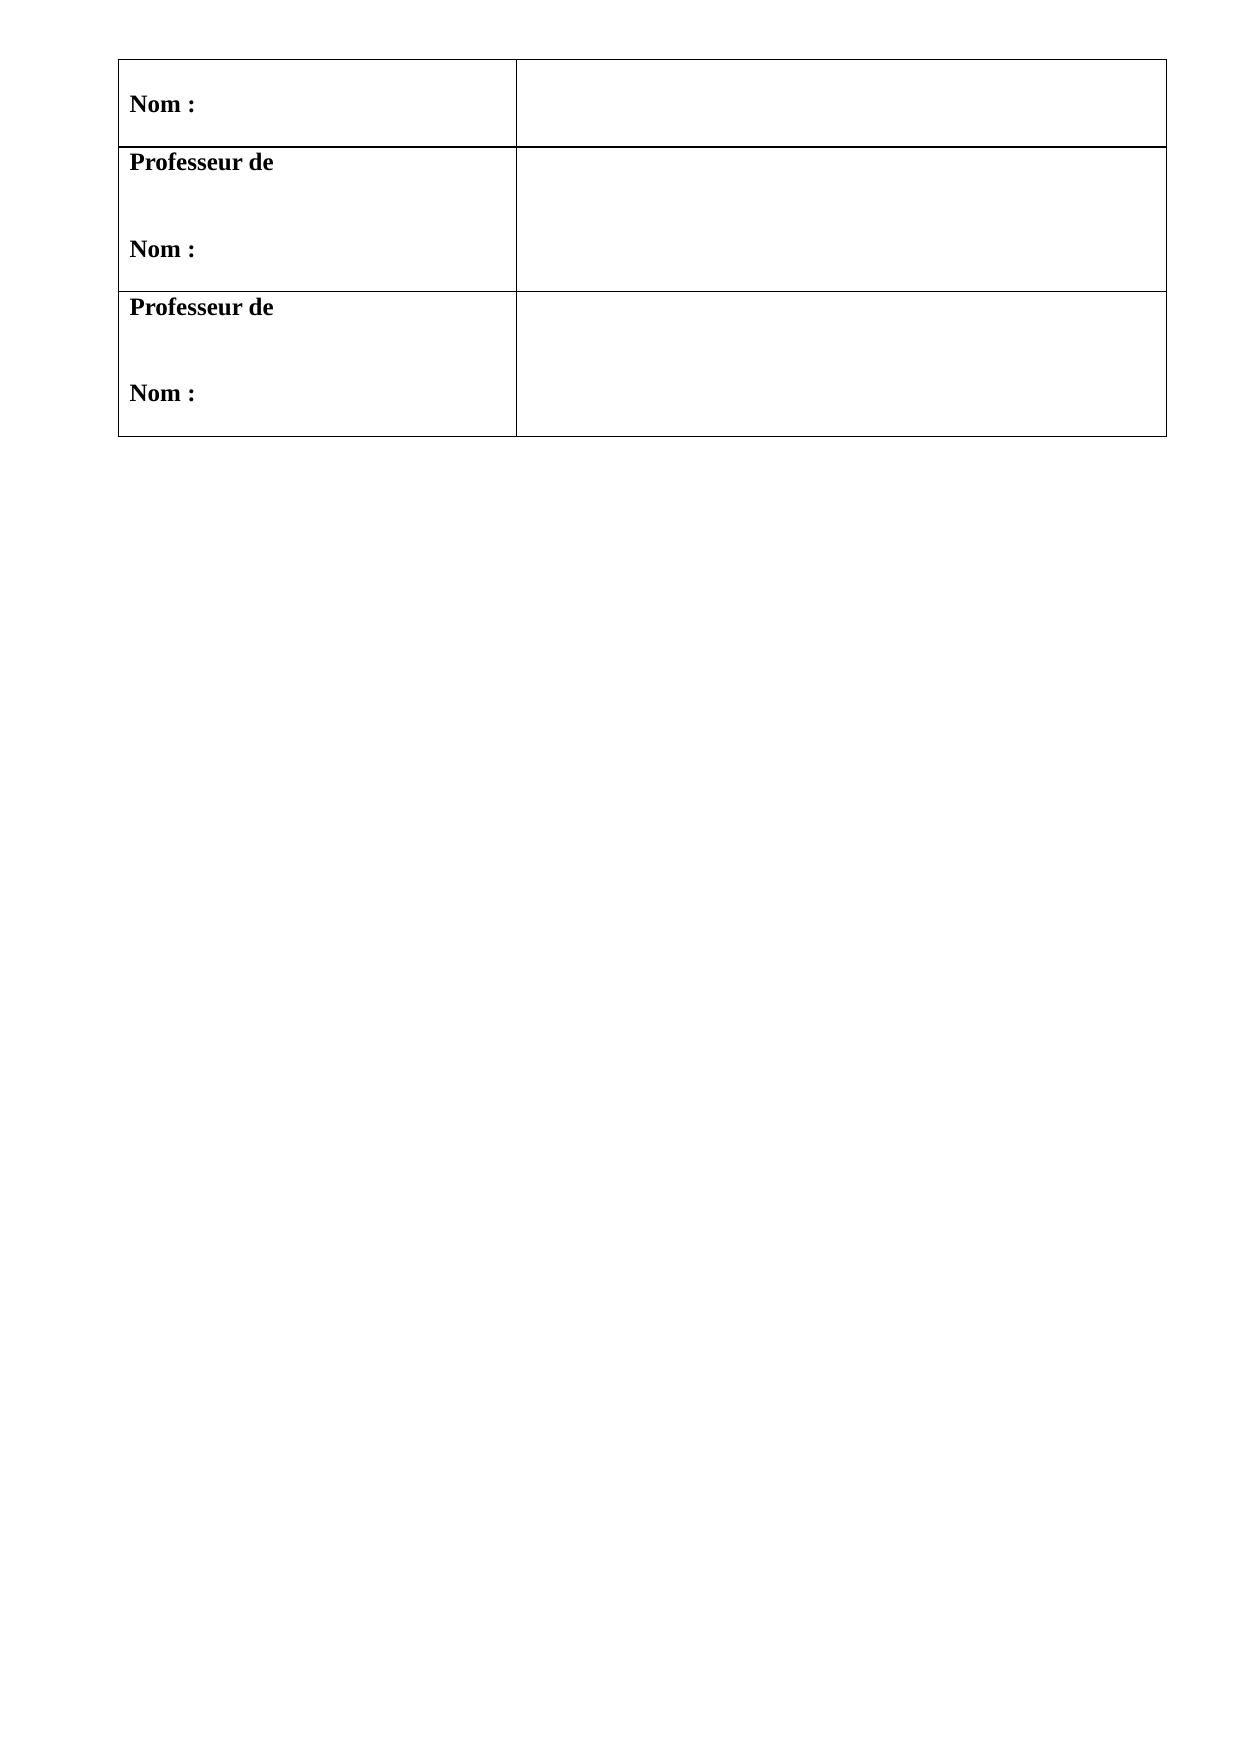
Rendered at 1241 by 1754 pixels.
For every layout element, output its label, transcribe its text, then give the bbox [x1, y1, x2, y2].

table_cell Professeur de Nom : [119, 148, 516, 291]
table_cell Nom : [119, 60, 516, 146]
table_cell [517, 292, 1166, 436]
table_cell Professeur de Nom : [119, 292, 516, 436]
table_cell [517, 148, 1166, 291]
table_cell [517, 60, 1166, 146]
